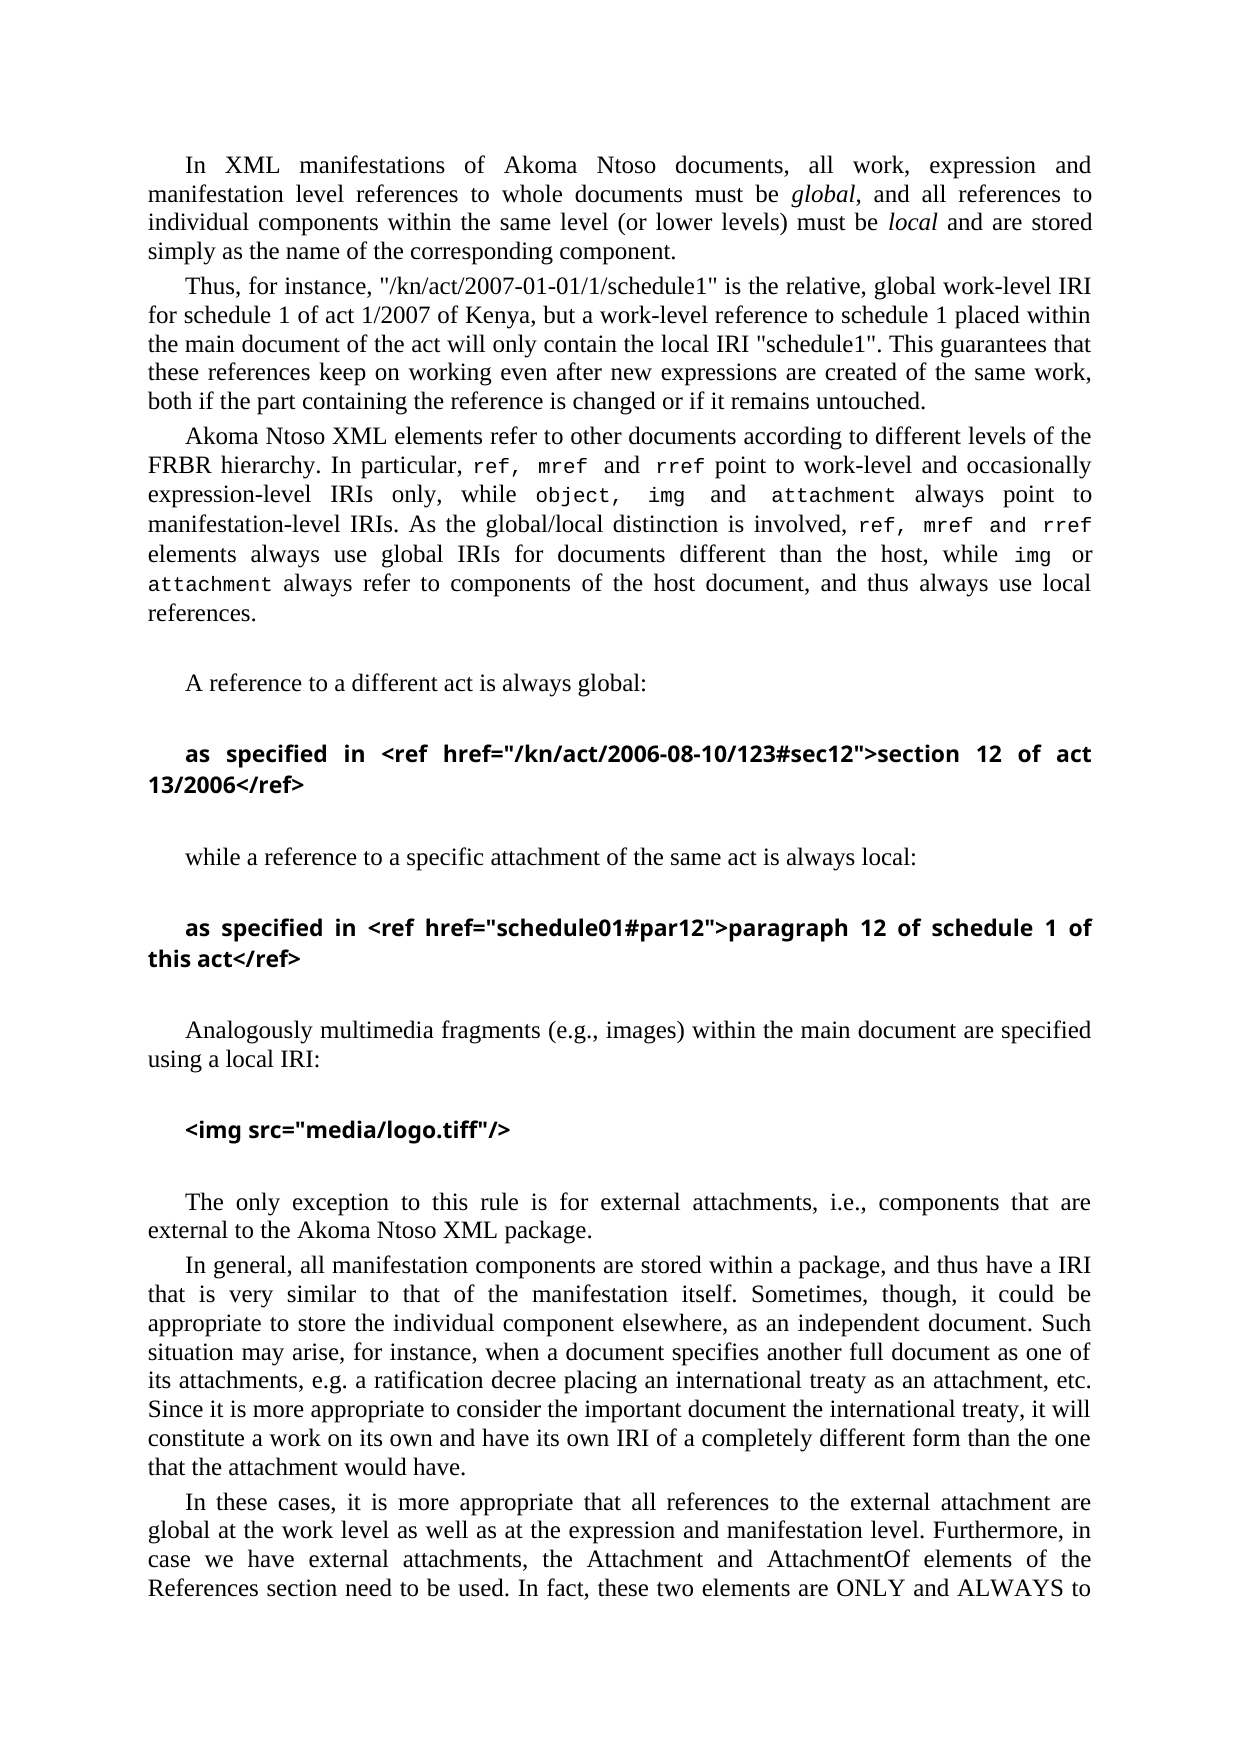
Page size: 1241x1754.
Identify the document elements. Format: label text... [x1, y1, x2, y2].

text <img src="media/logo.tiff"/> [148, 1114, 1092, 1145]
text In general, all manifestation components are stored within a package, and thus have a IRI that is very similar to that of the manifestation itself. Sometimes, though, it could be appropriate to store the individual component elsewhere, as an independent document. Such situation may arise, for instance, when a document specifies another full document as one of its attachments, e.g. a ratification decree placing an international treaty as an attachment, etc. Since it is more appropriate to consider the important document the international treaty, it will constitute a work on its own and have its own IRI of a completely different form than the one that the attachment would have. [148, 1250, 1092, 1480]
text Akoma Ntoso XML elements refer to other documents according to different levels of the FRBR hierarchy. In particular, ref, mref and rref point to work-level and occasionally expression-level IRIs only, while object, img and attachment always point to manifestation-level IRIs. As the global/local distinction is involved, ref, mref and rref elements always use global IRIs for documents different than the host, while img or attachment always refer to components of the host document, and thus always use local references. [148, 421, 1092, 627]
text In these cases, it is more appropriate that all references to the external attachment are global at the work level as well as at the expression and manifestation level. Furthermore, in case we have external attachments, the Attachment and AttachmentOf elements of the References section need to be used. In fact, these two elements are ONLY and ALWAYS to [148, 1487, 1092, 1602]
text Thus, for instance, "/kn/act/2007-01-01/1/schedule1" is the relative, global work-level IRI for schedule 1 of act 1/2007 of Kenya, but a work-level reference to schedule 1 placed within the main document of the act will only contain the local IRI "schedule1". This guarantees that these references keep on working even after new expressions are created of the same work, both if the part containing the reference is changed or if it remains untouched. [148, 271, 1092, 415]
text The only exception to this rule is for external attachments, i.e., components that are external to the Akoma Ntoso XML package. [148, 1187, 1092, 1244]
text Analogously multimedia fragments (e.g., images) within the main document are specified using a local IRI: [148, 1015, 1092, 1073]
text as specified in <ref href="schedule01#par12">paragraph 12 of schedule 1 of this act</ref> [148, 912, 1092, 974]
text while a reference to a specific attachment of the same act is always local: [148, 842, 1092, 870]
text as specified in <ref href="/kn/act/2006-08-10/123#sec12">section 12 of act 13/2006</ref> [148, 738, 1092, 800]
text In XML manifestations of Akoma Ntoso documents, all work, expression and manifestation level references to whole documents must be global, and all references to individual components within the same level (or lower levels) must be local and are stored simply as the name of the corresponding component. [148, 150, 1092, 265]
text A reference to a different act is always global: [148, 668, 1092, 697]
